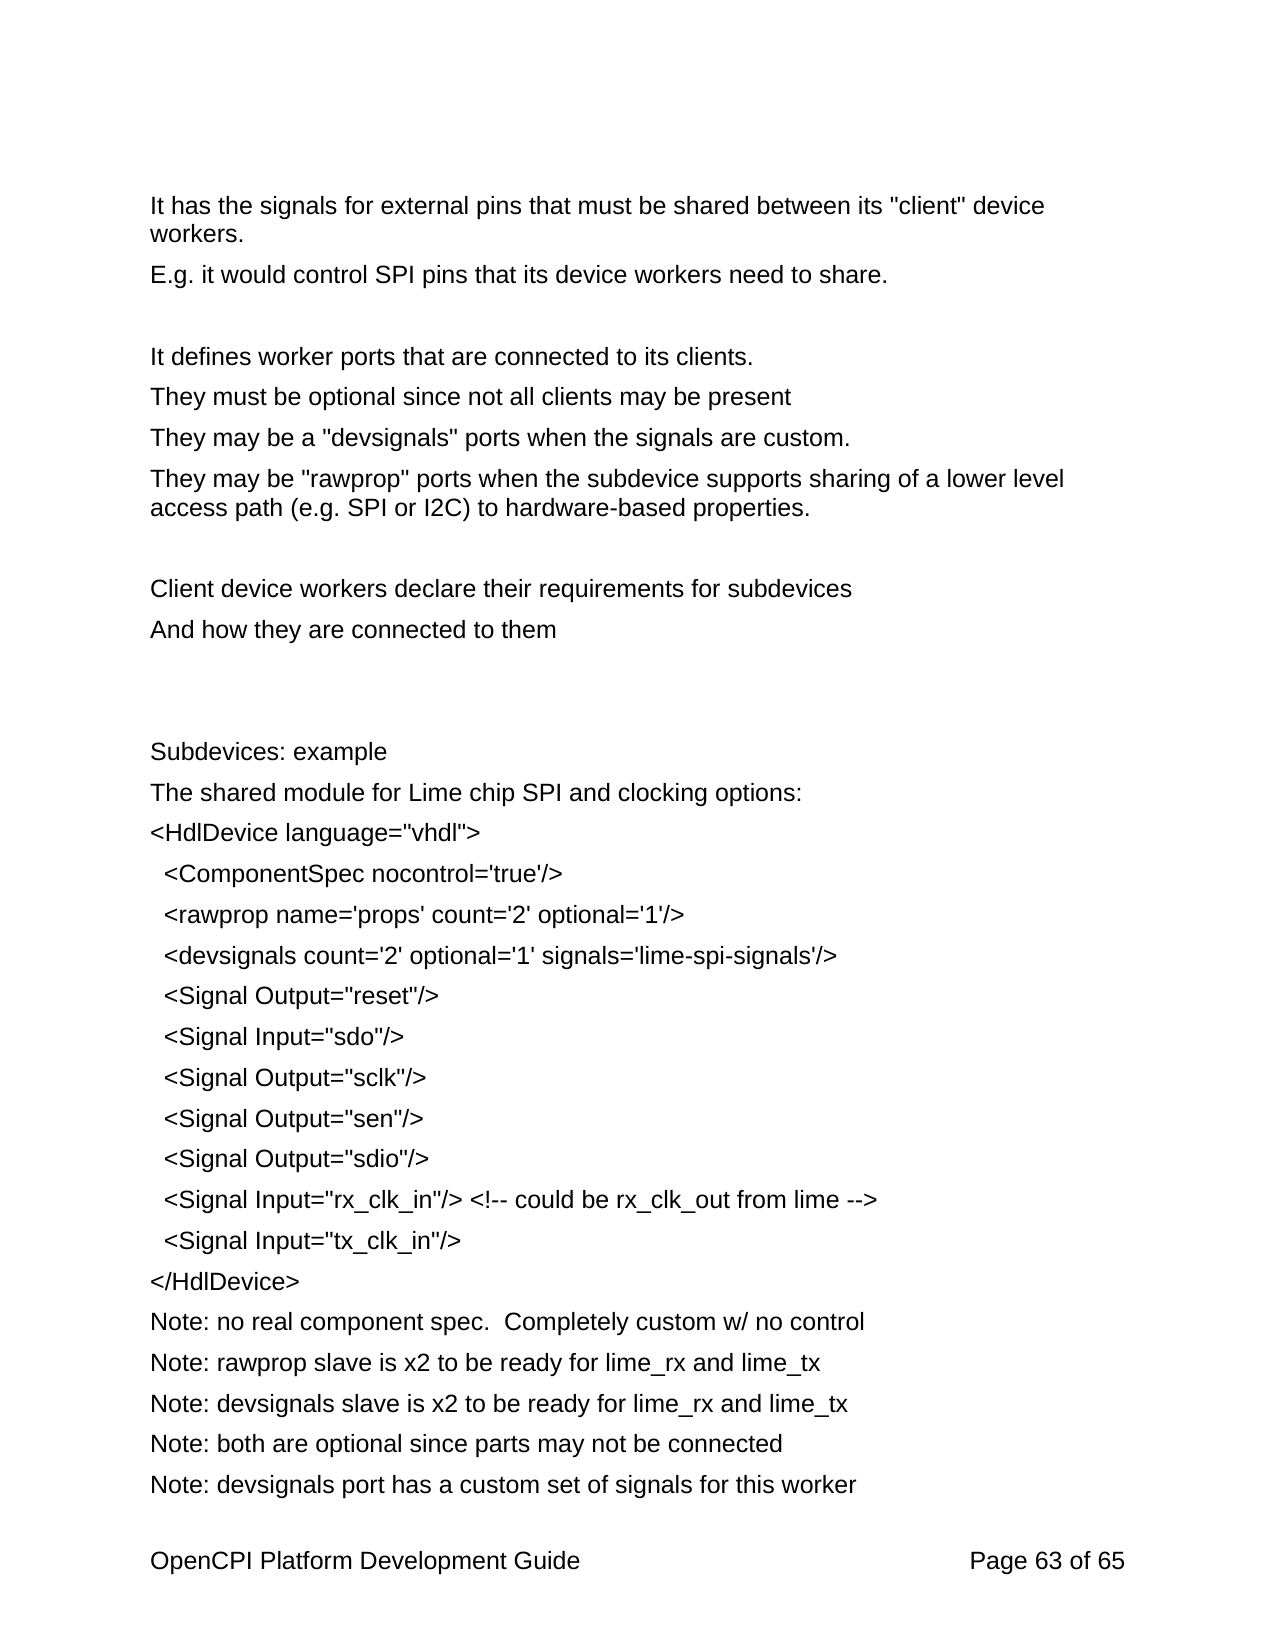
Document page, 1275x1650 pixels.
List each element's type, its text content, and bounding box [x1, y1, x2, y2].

text <Signal Output="sdio"/> [150, 1144, 1125, 1173]
text Note: rawprop slave is x2 to be ready for lime_rx and lime_tx [150, 1348, 1125, 1377]
text Note: no real component spec. Completely custom w/ no control [150, 1307, 1125, 1336]
text Subdevices: example [150, 737, 1125, 766]
text It defines worker ports that are connected to its clients. [150, 342, 1125, 370]
text Note: devsignals slave is x2 to be ready for lime_rx and lime_tx [150, 1389, 1125, 1417]
text Note: devsignals port has a custom set of signals for this worker [150, 1470, 1125, 1499]
text The shared module for Lime chip SPI and clocking options: [150, 778, 1125, 806]
text <Signal Output="sen"/> [150, 1103, 1125, 1132]
text E.g. it would control SPI pins that its device workers need to share. [150, 260, 1125, 289]
text They may be "rawprop" ports when the subdevice supports sharing of a lower level access path (e.g. SPI or I2C) to hardware-based properties. [150, 464, 1125, 521]
text They must be optional since not all clients may be present [150, 382, 1125, 411]
text <Signal Output="reset"/> [150, 981, 1125, 1010]
text It has the signals for external pins that must be shared between its "client" device workers. [150, 191, 1125, 248]
text <HdlDevice language="vhdl"> [150, 818, 1125, 847]
text <ComponentSpec nocontrol='true'/> [150, 859, 1125, 888]
text <Signal Output="sclk"/> [150, 1063, 1125, 1092]
text <Signal Input="tx_clk_in"/> [150, 1226, 1125, 1254]
text Note: both are optional since parts may not be connected [150, 1429, 1125, 1458]
text <Signal Input="rx_clk_in"/> <!-- could be rx_clk_out from lime --> [150, 1185, 1125, 1214]
text </HdlDevice> [150, 1266, 1125, 1295]
text They may be a "devsignals" ports when the signals are custom. [150, 423, 1125, 452]
text <devsignals count='2' optional='1' signals='lime-spi-signals'/> [150, 941, 1125, 969]
text Client device workers declare their requirements for subdevices [150, 574, 1125, 603]
text <rawprop name='props' count='2' optional='1'/> [150, 900, 1125, 929]
text <Signal Input="sdo"/> [150, 1022, 1125, 1051]
text And how they are connected to them [150, 615, 1125, 643]
